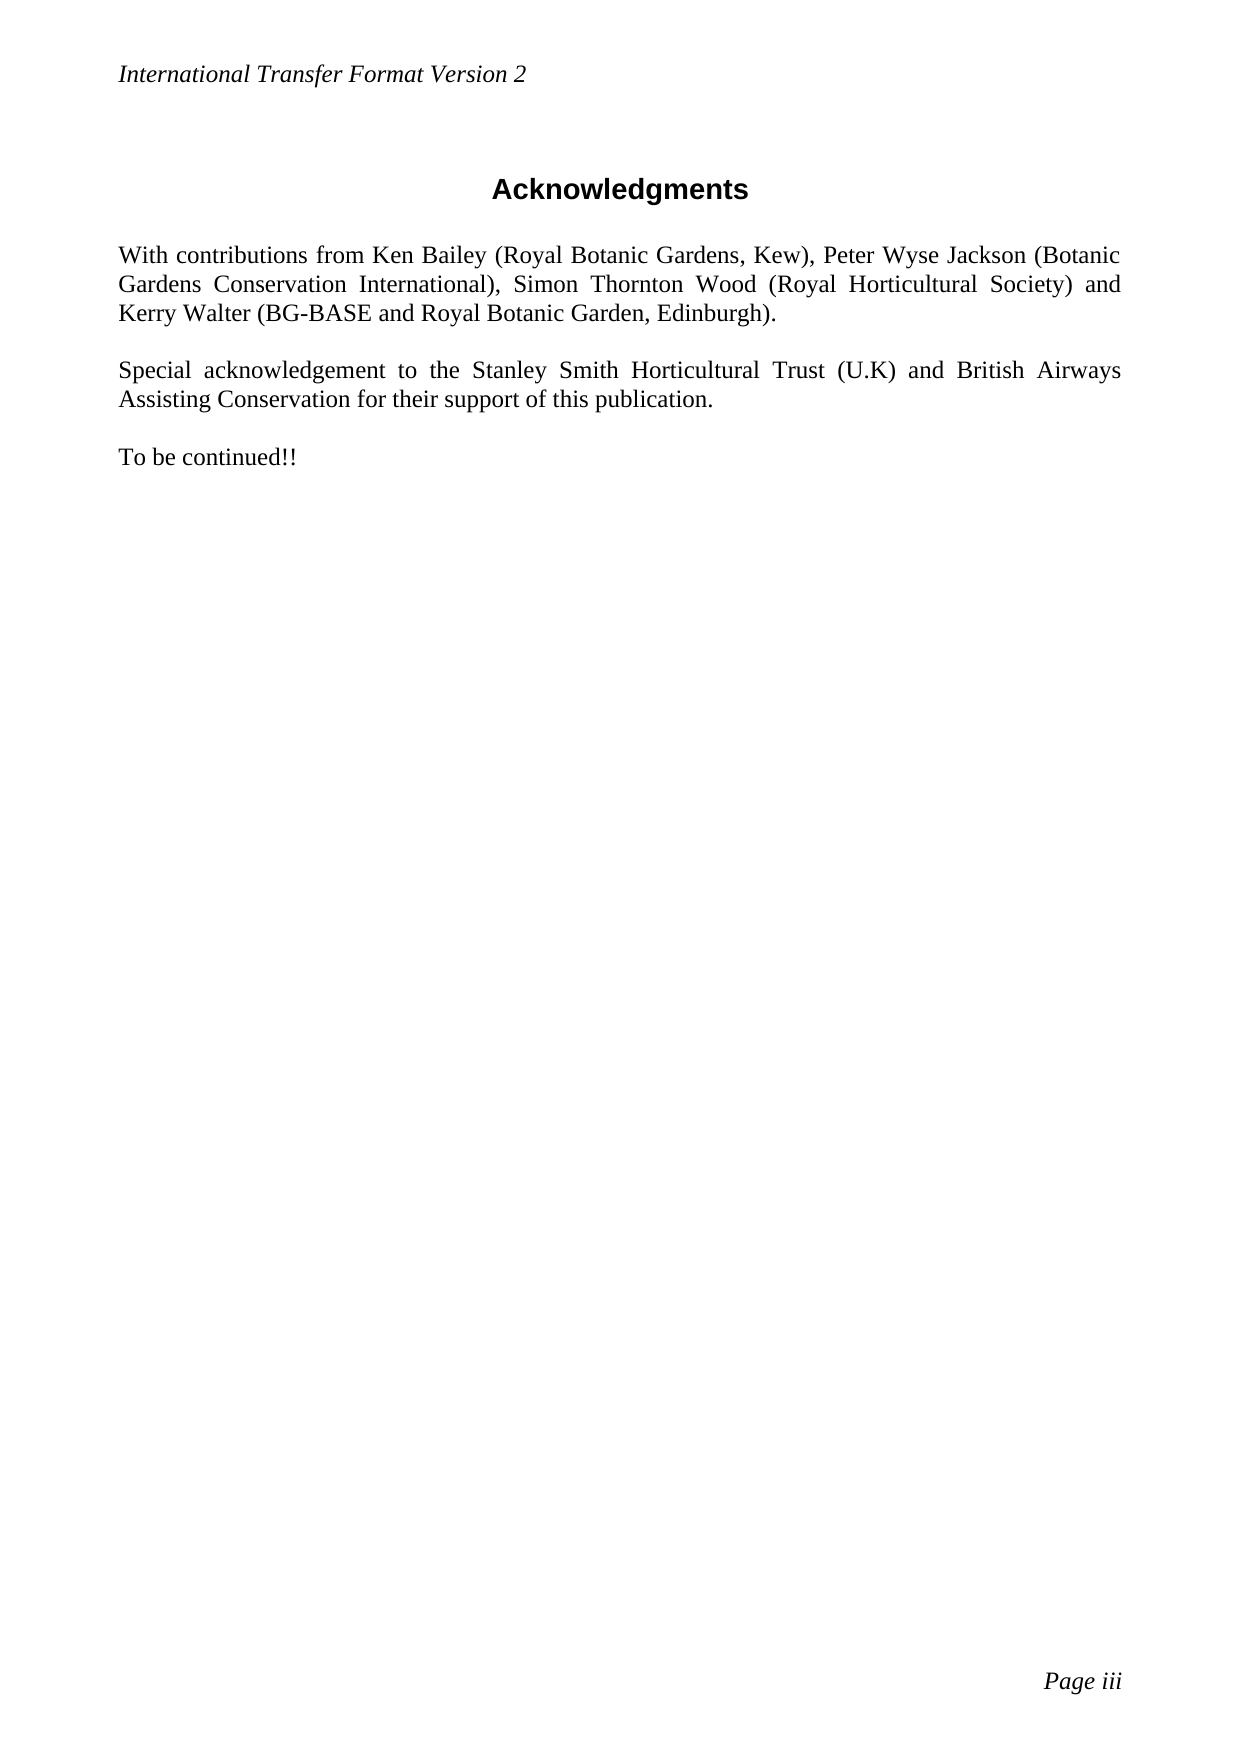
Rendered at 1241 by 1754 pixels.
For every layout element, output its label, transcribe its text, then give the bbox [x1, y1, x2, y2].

text Special acknowledgement to the Stanley Smith Horticultural Trust (U.K) and British Airways Assisting Conservation for their support of this publication. [118, 355, 1122, 413]
subtitle Acknowledgments [118, 172, 1122, 205]
text With contributions from Ken Bailey (Royal Botanic Gardens, Kew), Peter Wyse Jackson (Botanic Gardens Conservation International), Simon Thornton Wood (Royal Horticultural Society) and Kerry Walter (BG-BASE and Royal Botanic Garden, Edinburgh). [118, 240, 1122, 327]
text To be continued!! [118, 442, 1122, 470]
